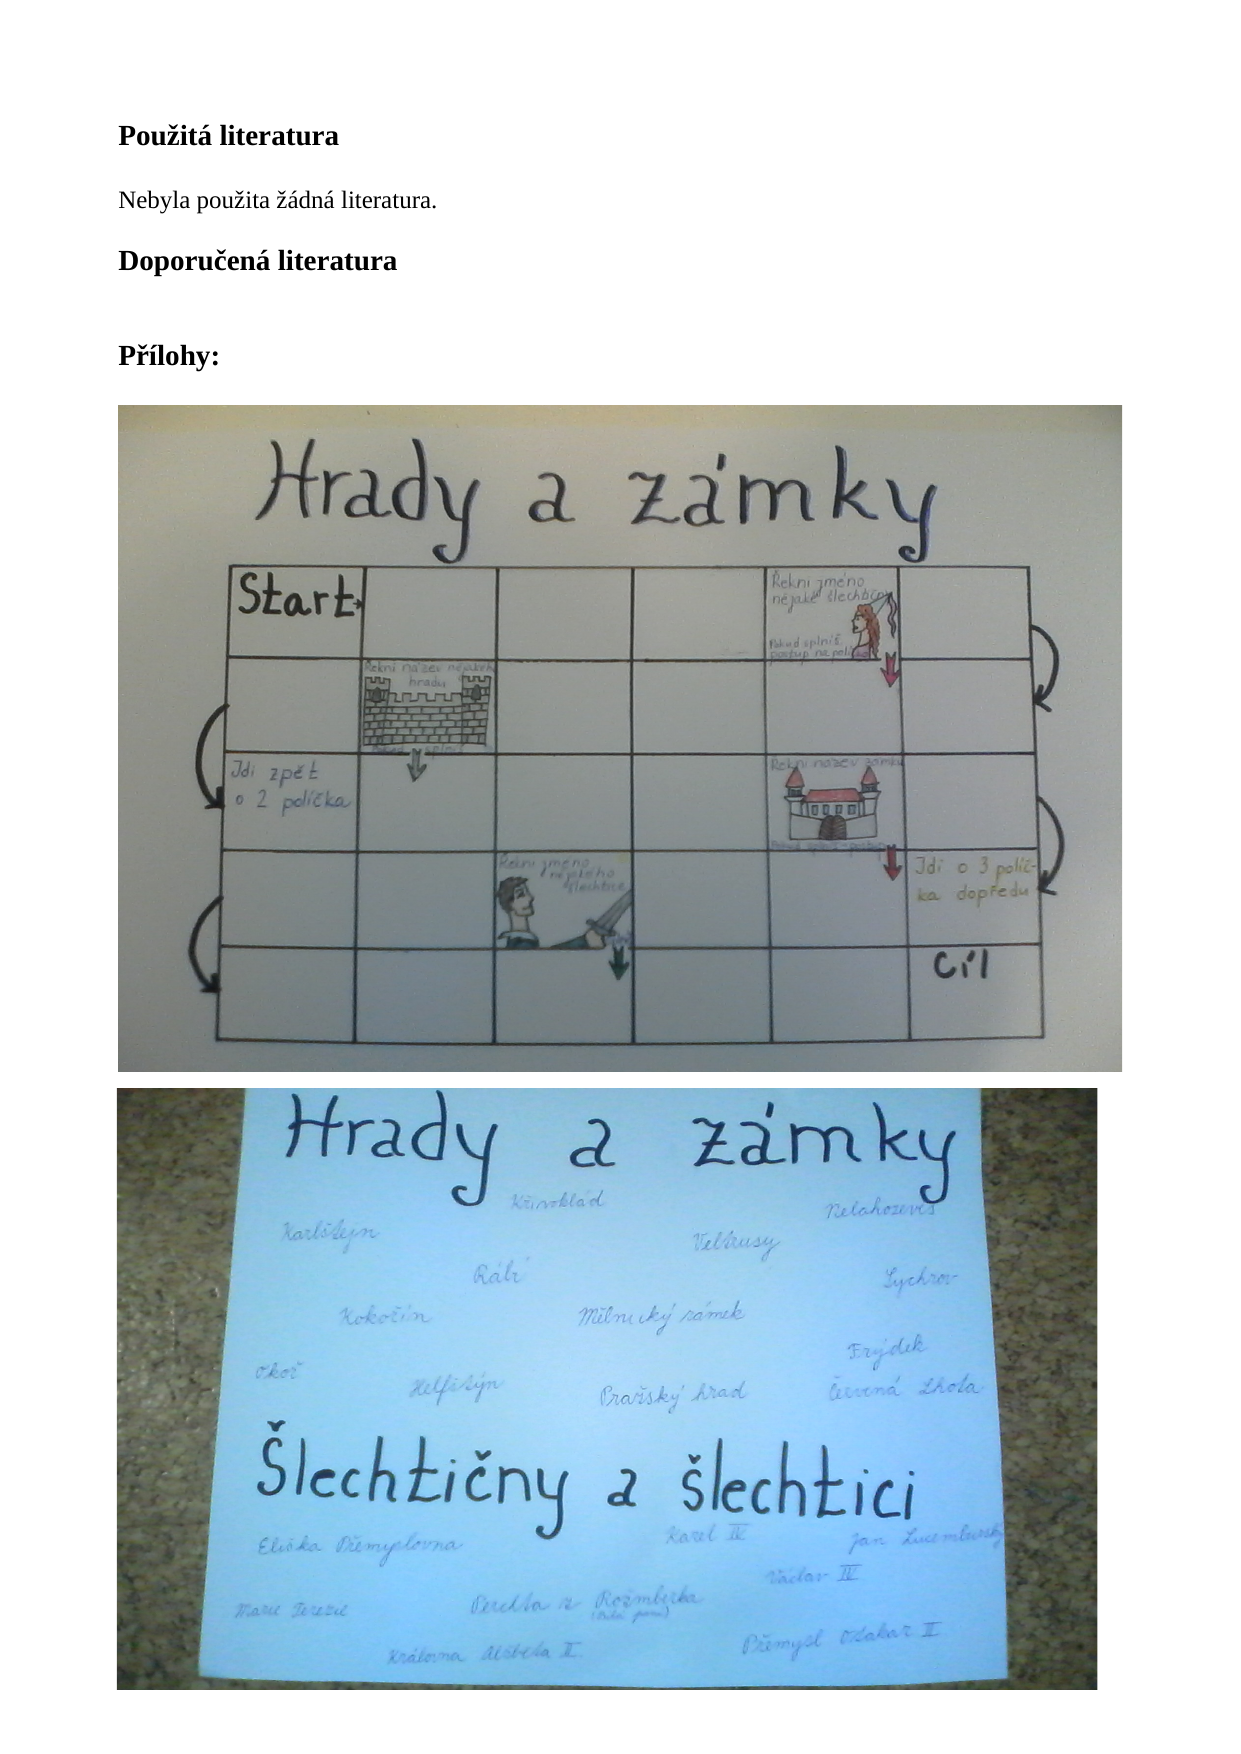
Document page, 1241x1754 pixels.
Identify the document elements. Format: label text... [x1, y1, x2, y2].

text Použitá literatura [118, 118, 1122, 152]
text Přílohy: [118, 338, 1122, 372]
text Doporučená literatura [118, 243, 1122, 276]
text Nebyla použita žádná literatura. [118, 185, 1122, 214]
